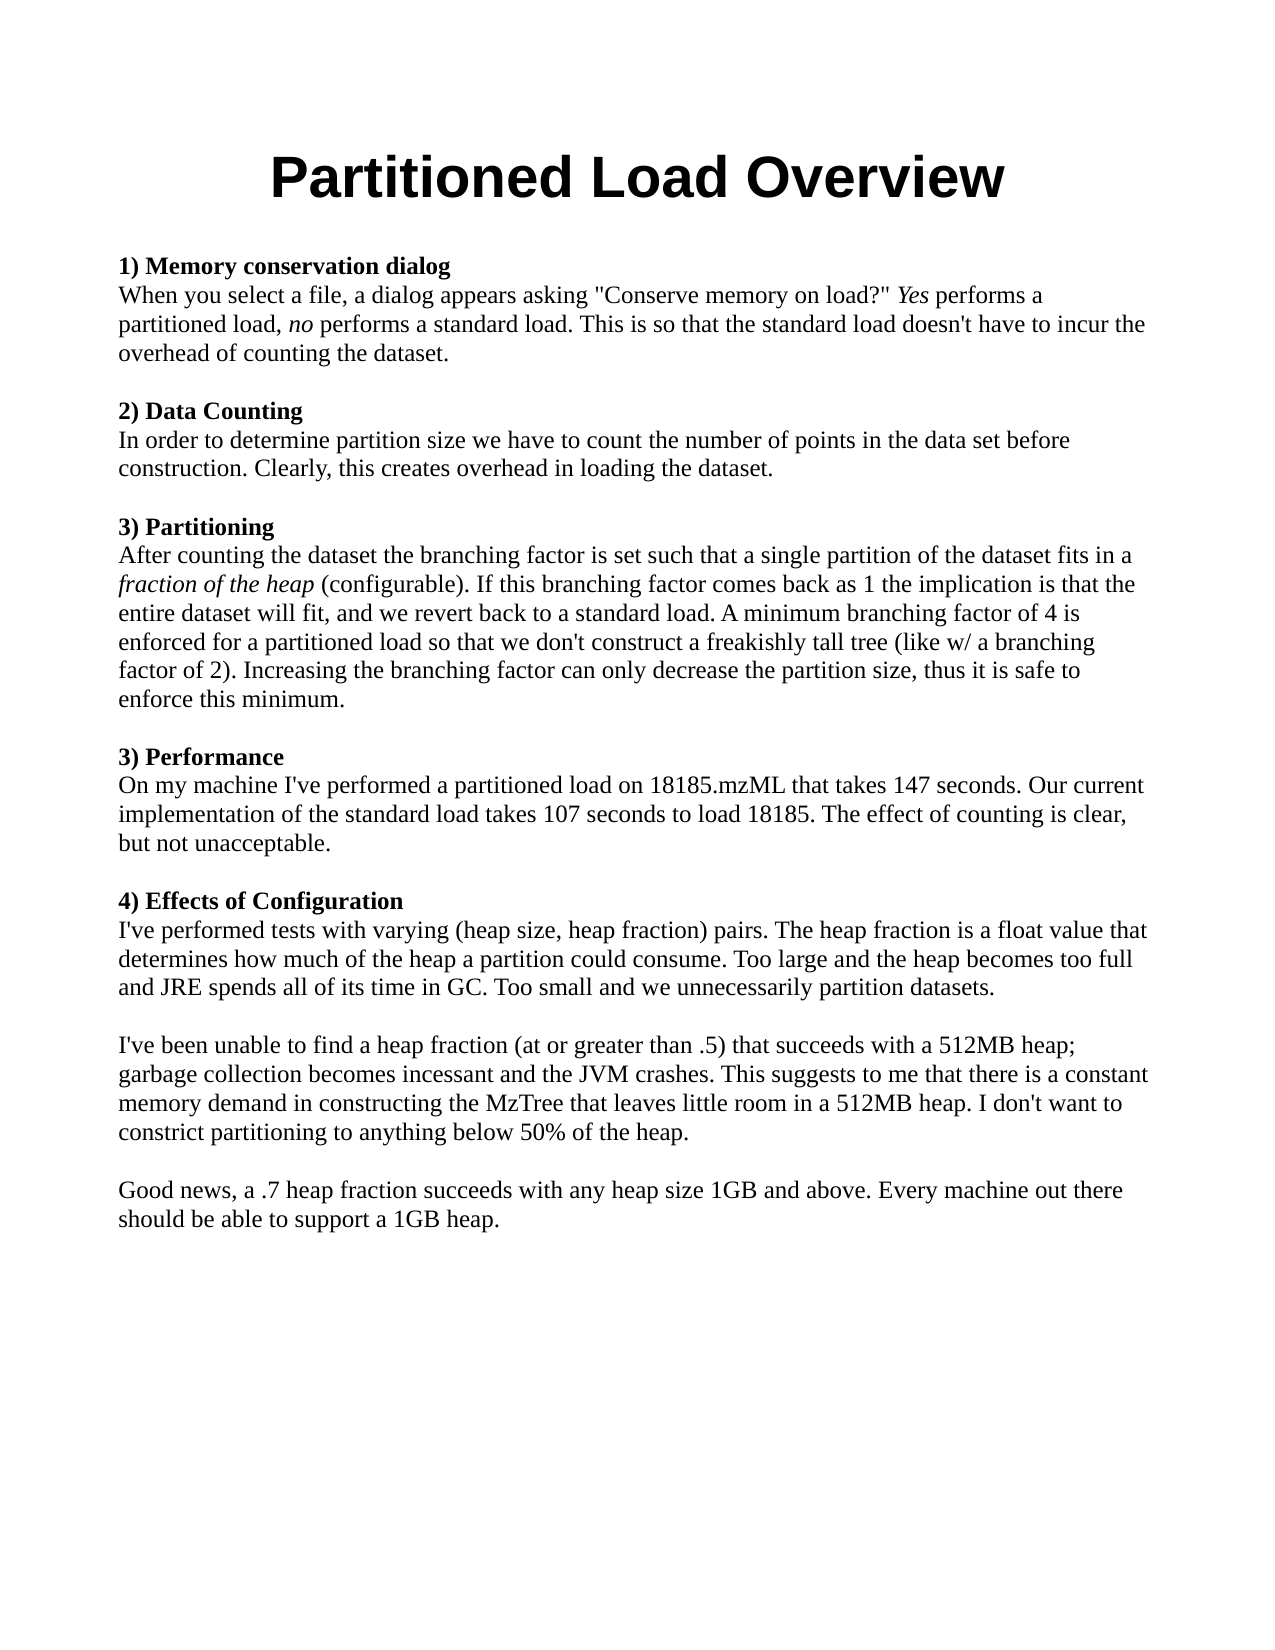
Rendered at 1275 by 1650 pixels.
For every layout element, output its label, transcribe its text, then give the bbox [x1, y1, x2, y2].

text I've been unable to find a heap fraction (at or greater than .5) that succeeds with a 512MB heap; garbage collection becomes incessant and the JVM crashes. This suggests to me that there is a constant memory demand in constructing the MzTree that leaves little room in a 512MB heap. I don't want to constrict partitioning to anything below 50% of the heap. [118, 1031, 1157, 1146]
title Partitioned Load Overview [118, 143, 1157, 210]
text On my machine I've performed a partitioned load on 18185.mzML that takes 147 seconds. Our current implementation of the standard load takes 107 seconds to load 18185. The effect of counting is clear, but not unacceptable. [118, 770, 1157, 857]
text 2) Data Counting [118, 396, 1157, 425]
text 3) Performance [118, 742, 1157, 770]
text After counting the dataset the branching factor is set such that a single partition of the dataset fits in a fraction of the heap (configurable). If this branching factor comes back as 1 the implication is that the entire dataset will fit, and we revert back to a standard load. A minimum branching factor of 4 is enforced for a partitioned load so that we don't construct a freakishly tall tree (like w/ a branching factor of 2). Increasing the branching factor can only decrease the partition size, thus it is safe to enforce this minimum. [118, 540, 1157, 713]
text Good news, a .7 heap fraction succeeds with any heap size 1GB and above. Every machine out there should be able to support a 1GB heap. [118, 1175, 1157, 1233]
text 3) Partitioning [118, 512, 1157, 540]
text In order to determine partition size we have to count the number of points in the data set before construction. Clearly, this creates overhead in loading the dataset. [118, 425, 1157, 482]
text When you select a file, a dialog appears asking "Conserve memory on load?" Yes performs a partitioned load, no performs a standard load. This is so that the standard load doesn't have to incur the overhead of counting the dataset. [118, 280, 1157, 366]
text 4) Effects of Configuration [118, 886, 1157, 915]
text 1) Memory conservation dialog [118, 251, 1157, 280]
text I've performed tests with varying (heap size, heap fraction) pairs. The heap fraction is a float value that determines how much of the heap a partition could consume. Too large and the heap becomes too full and JRE spends all of its time in GC. Too small and we unnecessarily partition datasets. [118, 915, 1157, 1001]
